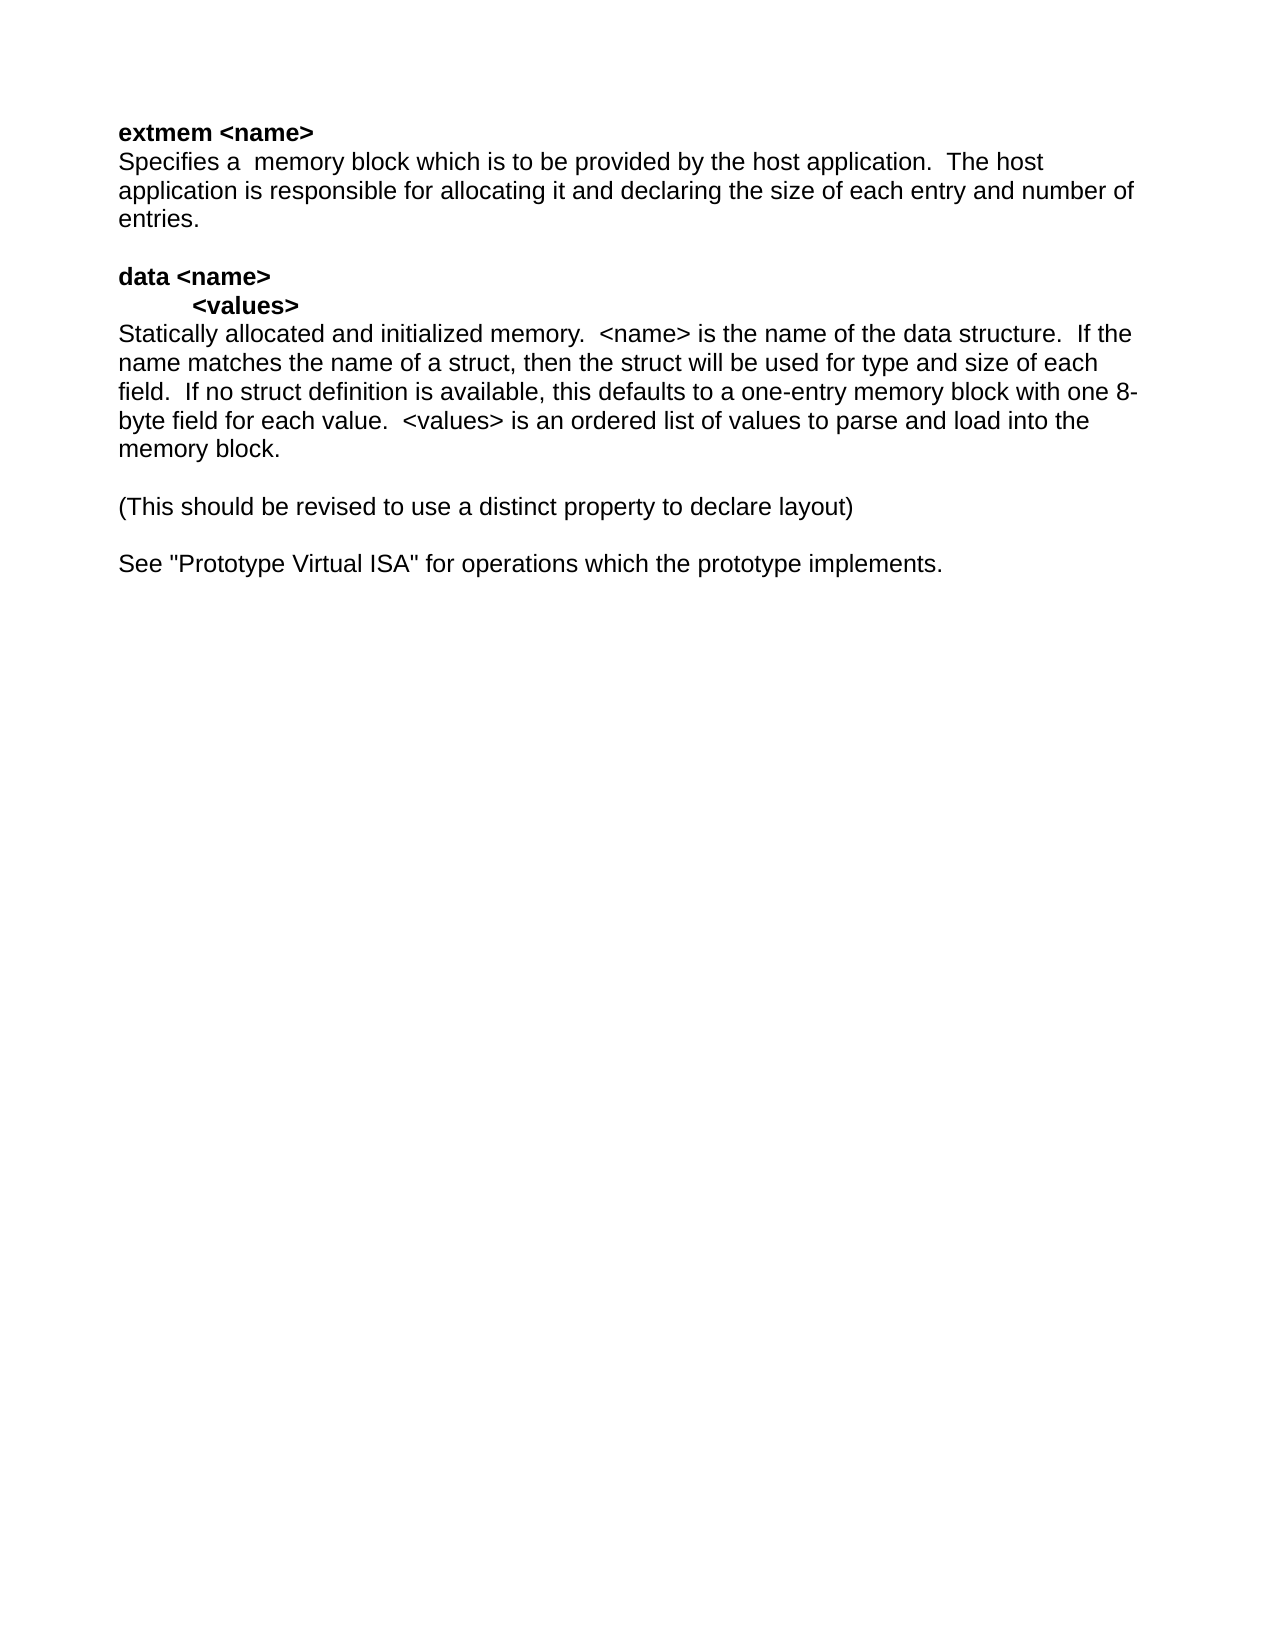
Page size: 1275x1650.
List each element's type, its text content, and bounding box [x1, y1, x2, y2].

text See "Prototype Virtual ISA" for operations which the prototype implements. [118, 549, 1157, 578]
text extmem <name> [118, 118, 1157, 147]
text Specifies a memory block which is to be provided by the host application. The host application is responsible for allocating it and declaring the size of each entry and number of entries. [118, 147, 1157, 233]
text Statically allocated and initialized memory. <name> is the name of the data structure. If the name matches the name of a struct, then the struct will be used for type and size of each field. If no struct definition is available, this defaults to a one-entry memory block with one 8-byte field for each value. <values> is an ordered list of values to parse and load into the memory block. [118, 319, 1157, 463]
text data <name> [118, 262, 1157, 291]
text (This should be revised to use a distinct property to declare layout) [118, 492, 1157, 521]
text <values> [118, 291, 1157, 319]
